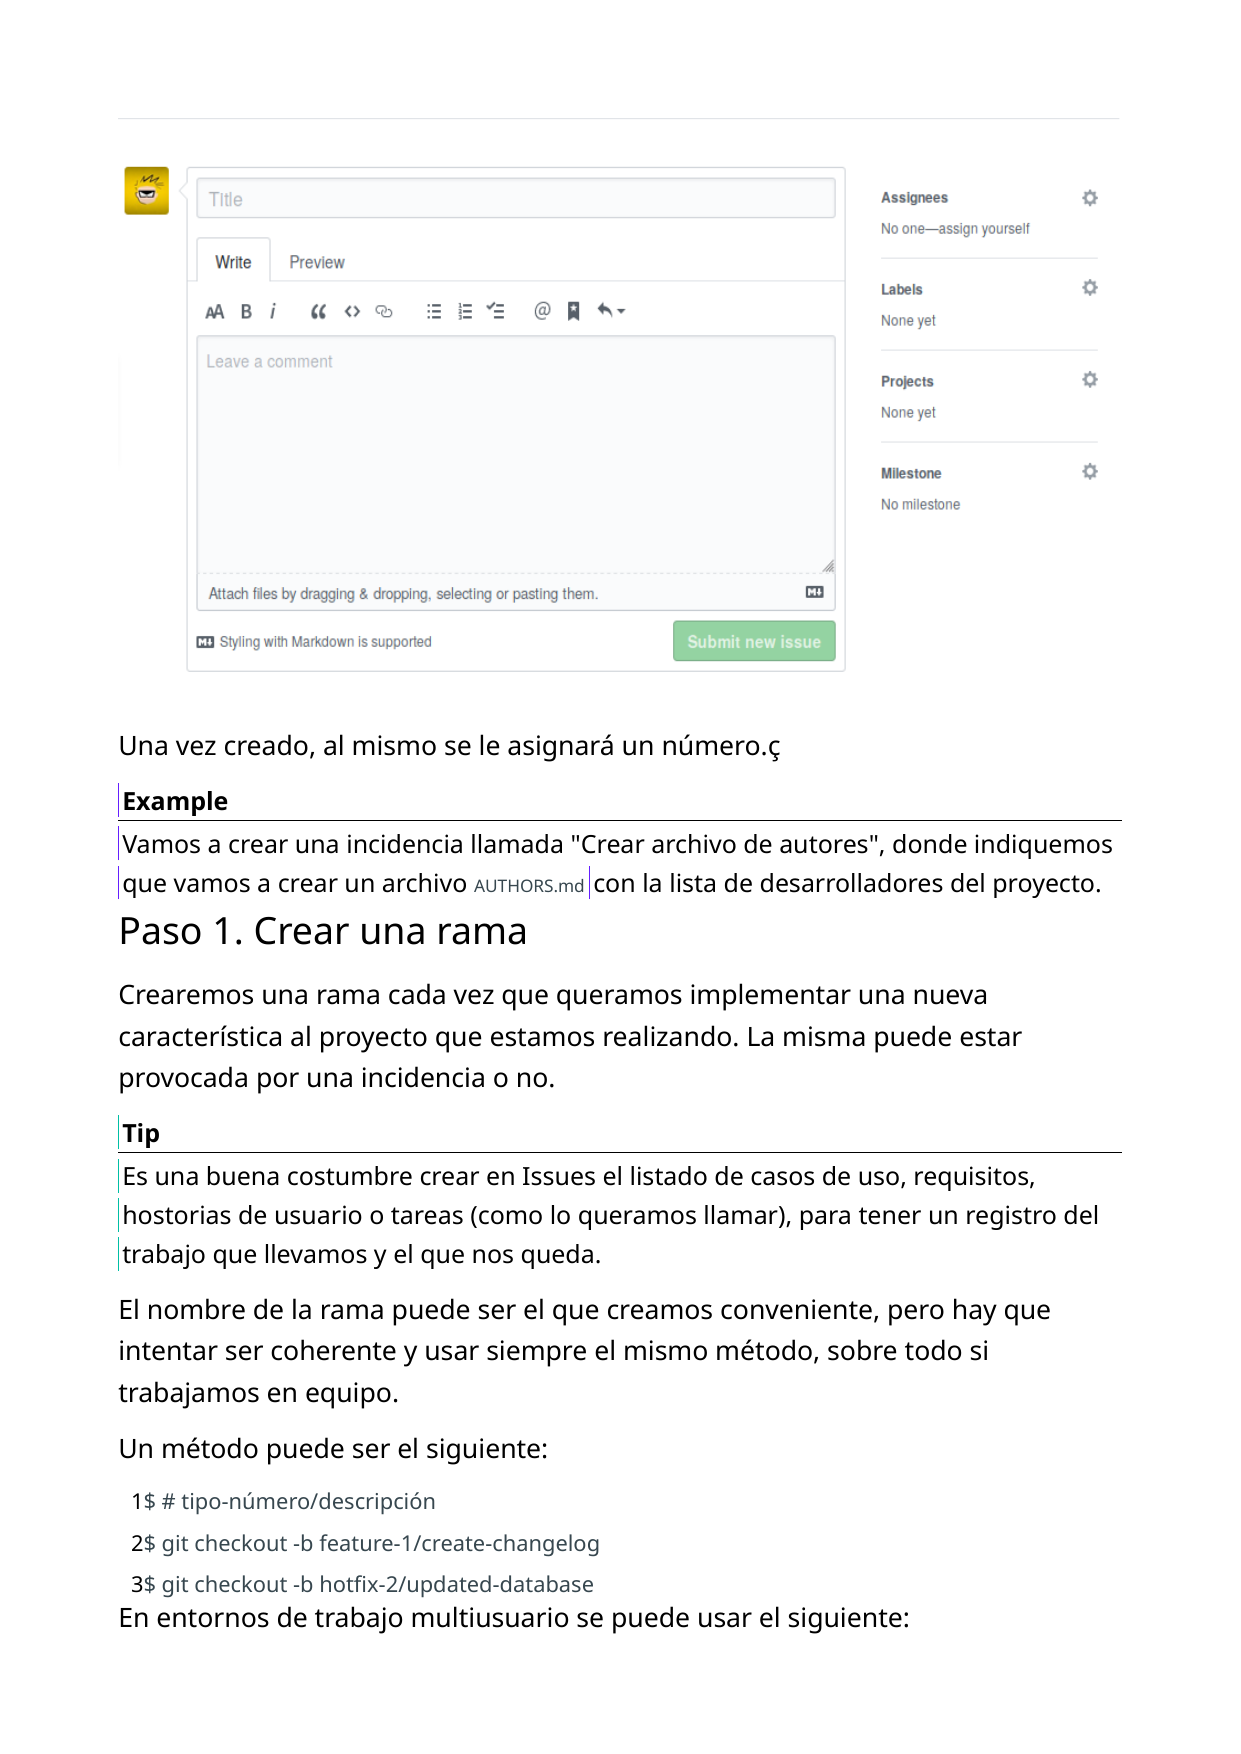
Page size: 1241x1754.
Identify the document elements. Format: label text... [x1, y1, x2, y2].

table_header 1 2 3 [118, 1486, 143, 1599]
text Example [118, 783, 1122, 820]
text Tip [118, 1115, 1122, 1152]
table_header $ # tipo-número/descripción $ git checkout -b feature-1/create-changelog $ git checkout -b hotfix-2/updated-database [143, 1486, 729, 1599]
text Crearemos una rama cada vez que queramos implementar una nueva característica al proyecto que estamos realizando. La misma puede estar provocada por una incidencia o no. [118, 976, 1122, 1095]
text Es una buena costumbre crear en Issues el listado de casos de uso, requisitos, hostorias de usuario o tareas (como lo queramos llamar), para tener un registro del trabajo que llevamos y el que nos queda. [118, 1158, 1122, 1271]
text Vamos a crear una incidencia llamada "Crear archivo de autores", donde indiquemos que vamos a crear un archivo AUTHORS.md con la lista de desarrolladores del proyecto. [118, 826, 1122, 899]
text Un método puede ser el siguiente: [118, 1430, 1122, 1466]
text En entornos de trabajo multiusuario se puede usar el siguiente: [118, 1599, 1122, 1635]
subtitle Paso 1. Crear una rama [118, 905, 1122, 956]
picture [118, 118, 1120, 709]
text El nombre de la rama puede ser el que creamos conveniente, pero hay que intentar ser coherente y usar siempre el mismo método, sobre todo si trabajamos en equipo. [118, 1291, 1122, 1410]
text Una vez creado, al mismo se le asignará un número.ç [118, 727, 1122, 763]
